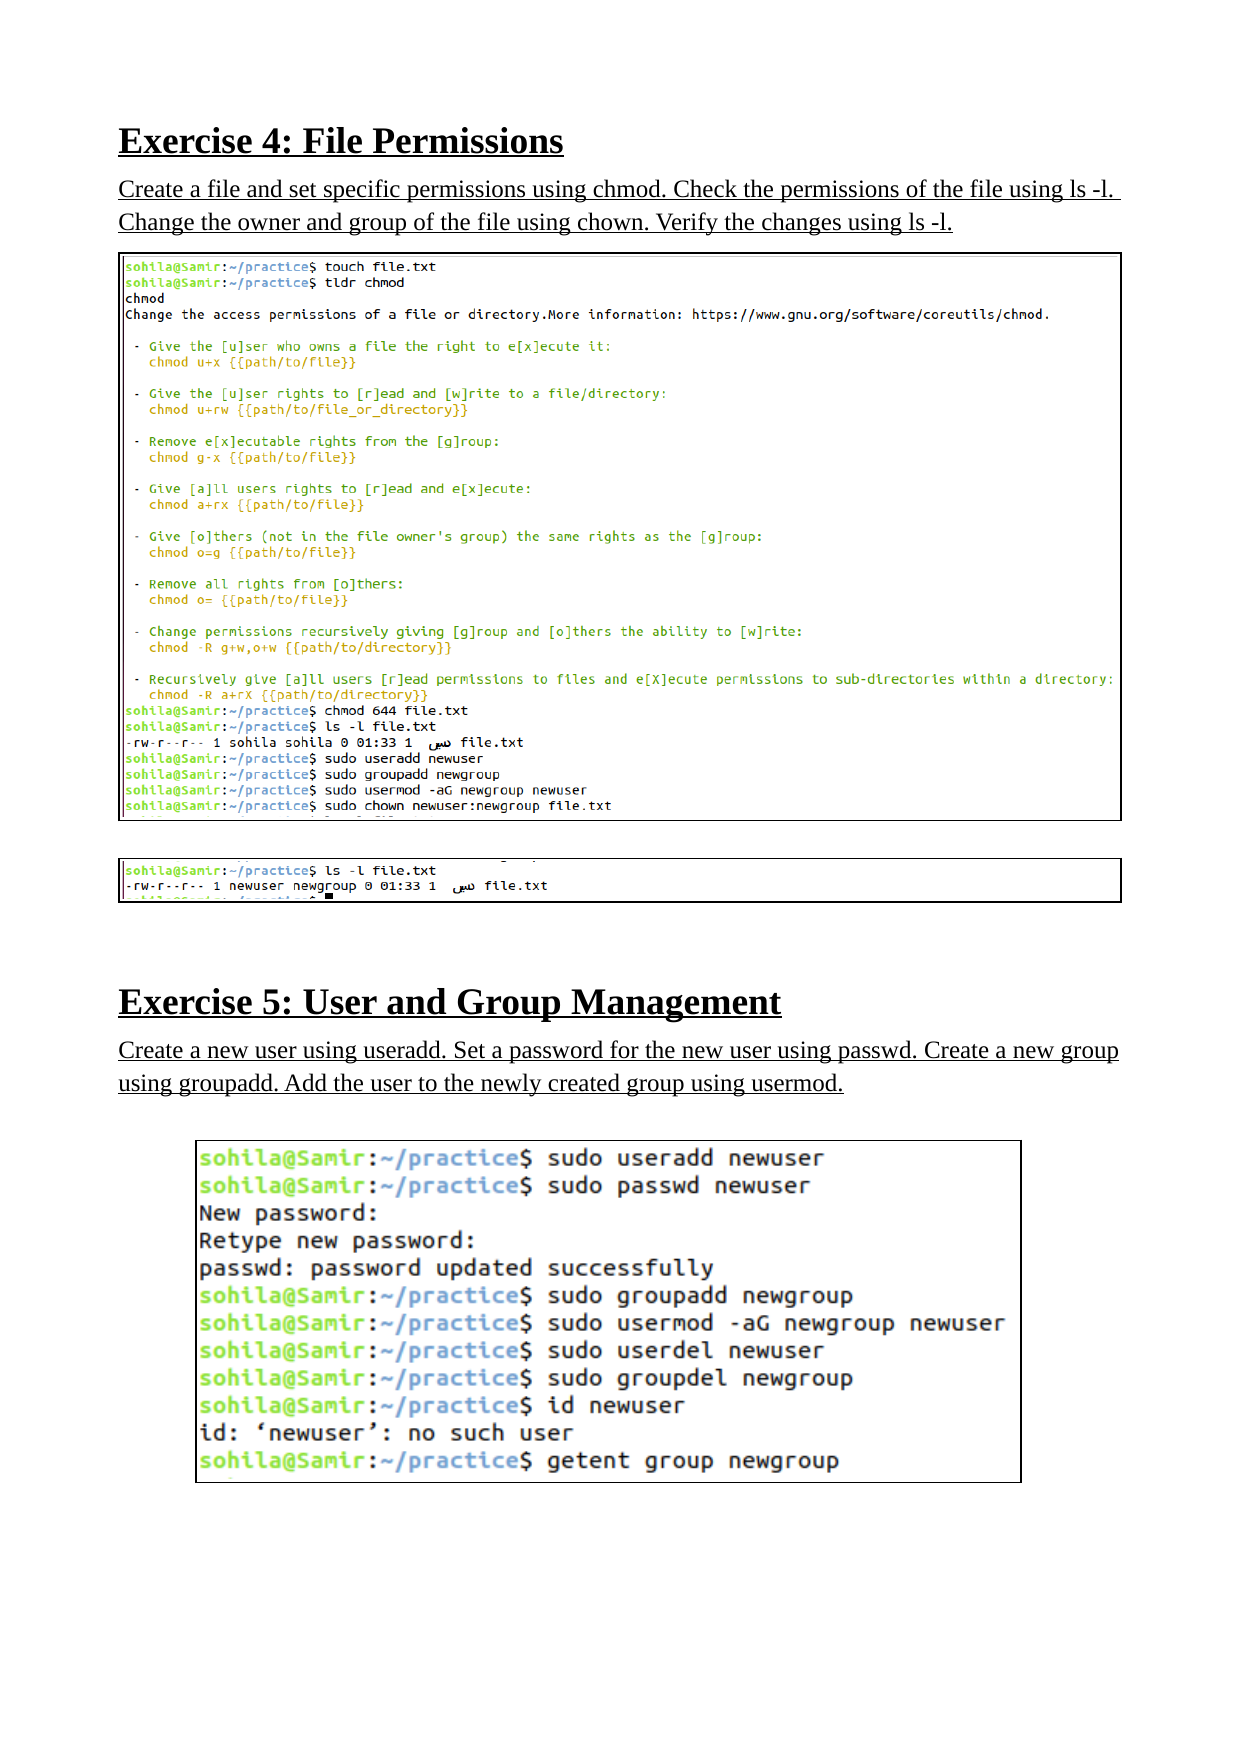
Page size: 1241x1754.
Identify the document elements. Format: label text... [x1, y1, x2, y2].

subtitle Exercise 5: User and Group Management [118, 979, 1122, 1022]
picture [122, 256, 1118, 817]
picture [199, 1144, 1018, 1479]
text Create a new user using useradd. Set a password for the new user using passwd. Create a new group using groupadd. Add the user to the newly created group using usermod. [118, 1035, 1122, 1096]
text Create a file and set specific permissions using chmod. Check the permissions of the file using ls -l. Change the owner and group of the file using chown. Verify the changes using ls -l. [118, 174, 1122, 236]
subtitle Exercise 4: File Permissions [118, 118, 1122, 161]
picture [122, 861, 1118, 899]
